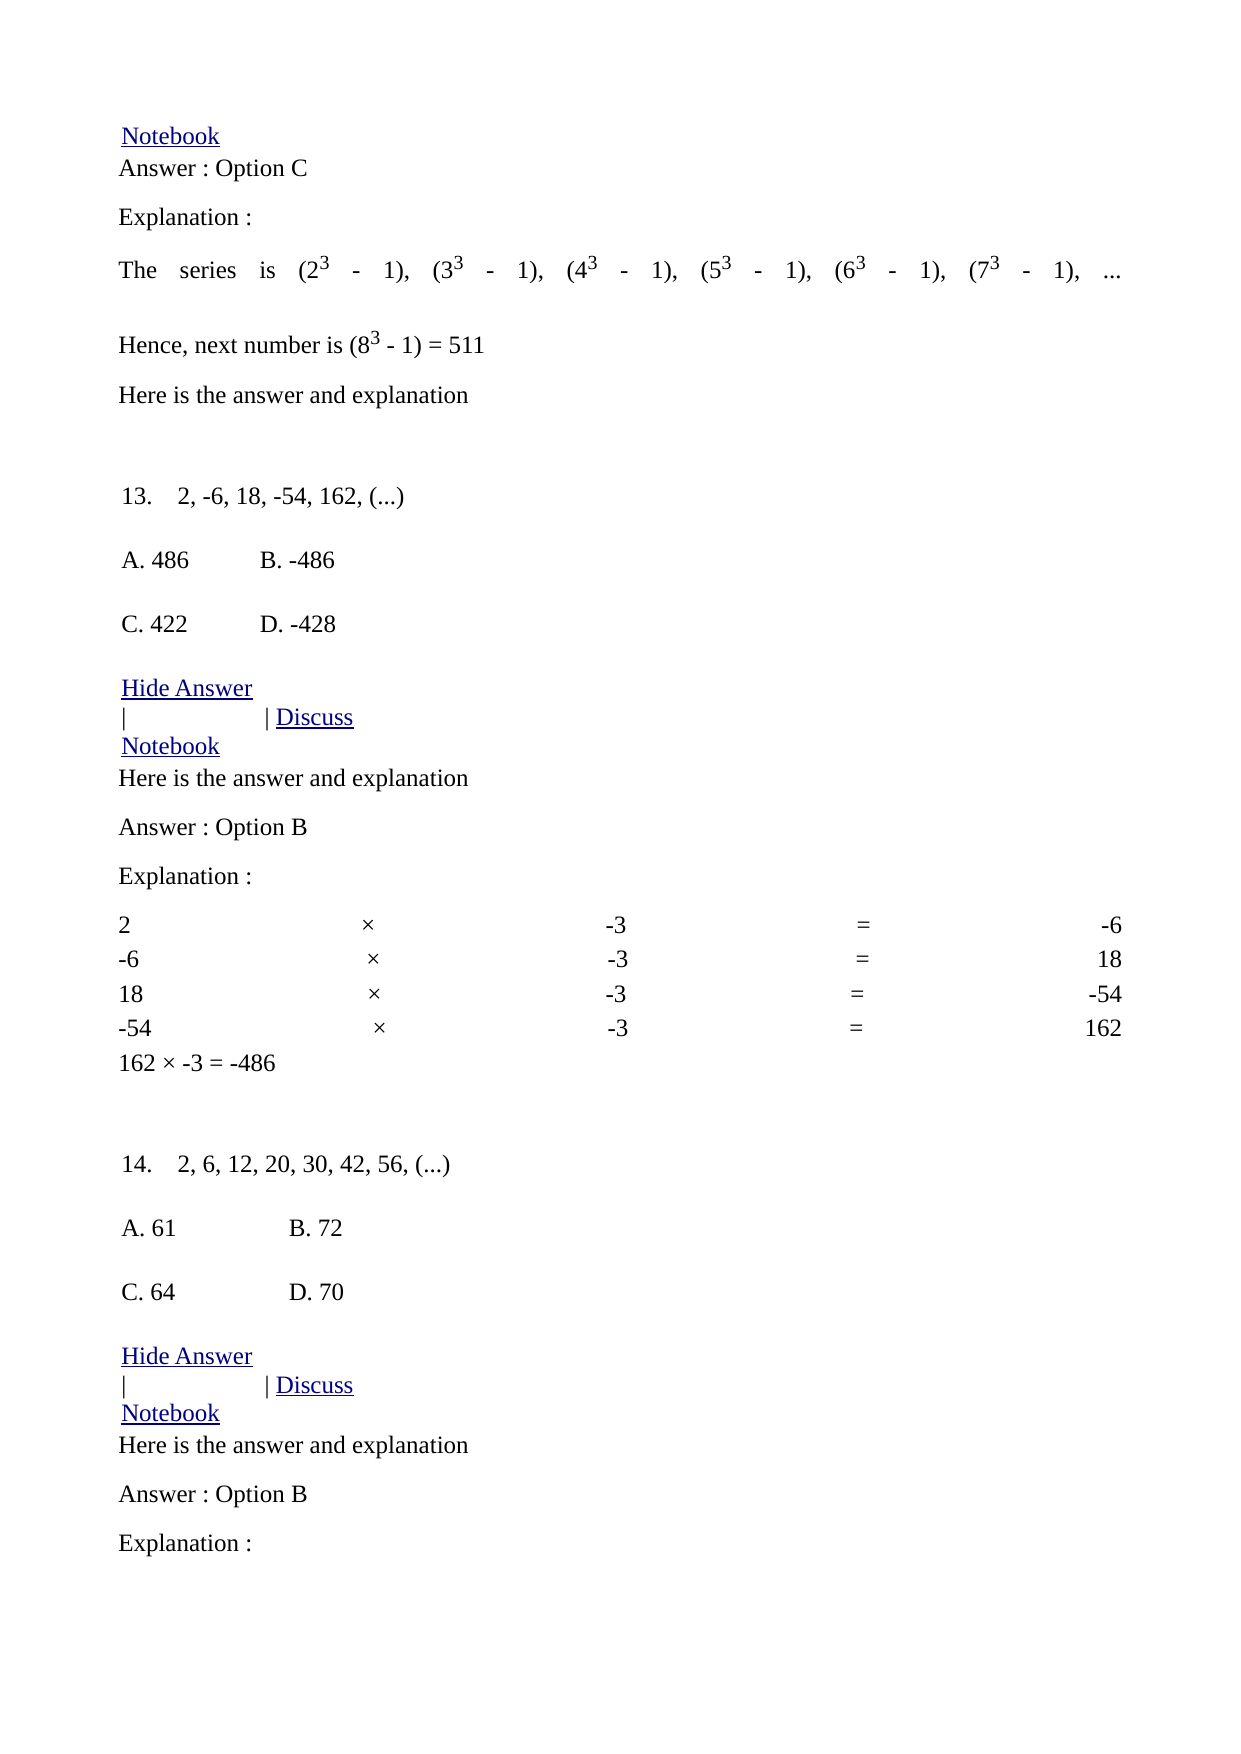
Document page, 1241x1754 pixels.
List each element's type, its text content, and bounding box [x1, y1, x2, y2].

table_cell B. -486 [257, 543, 415, 607]
table_header | Discuss [261, 1338, 364, 1430]
table_header Hide Answer | Notebook [118, 1338, 261, 1430]
text Here is the answer and explanation [118, 380, 1122, 409]
table_cell C. 422 [118, 607, 257, 671]
table_cell B. 72 [286, 1210, 461, 1274]
text 2 × -3 = -6 -6 × -3 = 18 18 × -3 = -54 -54 × -3 = 162 162 × -3 = -486 [118, 910, 1122, 1077]
text Here is the answer and explanation [118, 763, 1122, 791]
text Answer : Option B [118, 1479, 1122, 1508]
text The series is (23 - 1), (33 - 1), (43 - 1), (53 - 1), (63 - 1), (73 - 1), ... Hence, next number is (83 - 1) = 511 [118, 251, 1122, 359]
table_header Hide Answer | Notebook [118, 671, 261, 763]
text Explanation : [118, 1528, 1122, 1557]
text Explanation : [118, 861, 1122, 889]
text Answer : Option B [118, 812, 1122, 841]
table_cell A. 486 [118, 543, 257, 607]
table_header 13. 2, -6, 18, -54, 162, (...) [118, 479, 415, 542]
text Explanation : [118, 202, 1122, 231]
table_cell C. 64 [118, 1274, 286, 1338]
text Answer : Option C [118, 153, 1122, 181]
table_header [261, 118, 364, 153]
table_header | Discuss [261, 671, 364, 763]
table_cell D. -428 [257, 607, 415, 671]
table_header 14. 2, 6, 12, 20, 30, 42, 56, (...) [118, 1146, 461, 1210]
text Here is the answer and explanation [118, 1430, 1122, 1459]
table_cell D. 70 [286, 1274, 461, 1338]
table_cell A. 61 [118, 1210, 286, 1274]
table_header Notebook [118, 118, 261, 153]
